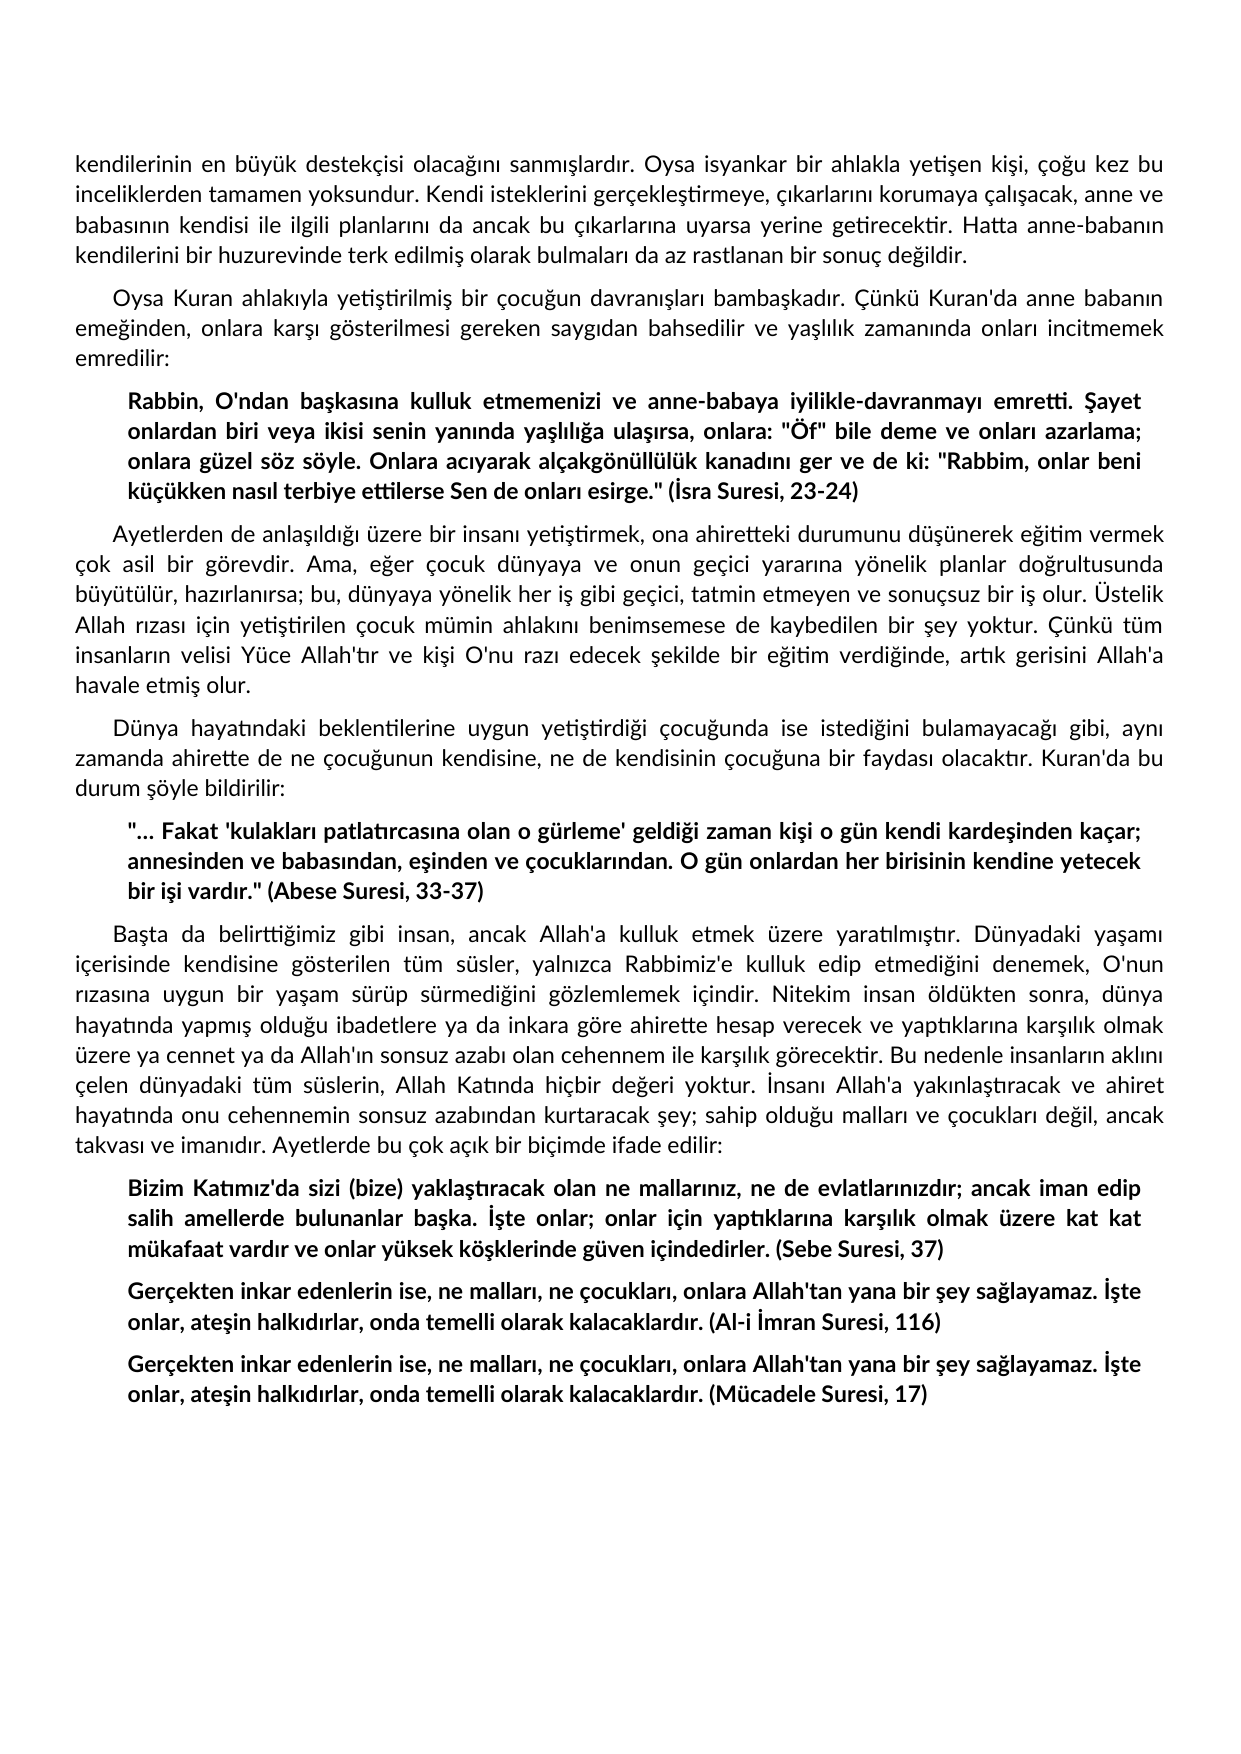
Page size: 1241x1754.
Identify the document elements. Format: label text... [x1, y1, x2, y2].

text "… Fakat 'kulakları patlatırcasına olan o gürleme' geldiği zaman kişi o gün kendi kardeşinden kaçar; annesinden ve babasından, eşinden ve çocuklarından. O gün onlardan her birisinin kendine yetecek bir işi vardır." (Abese Suresi, 33-37) [127, 817, 1143, 904]
text Gerçekten inkar edenlerin ise, ne malları, ne çocukları, onlara Allah'tan yana bir şey sağlayamaz. İşte onlar, ateşin halkıdırlar, onda temelli olarak kalacaklardır. (Mücadele Suresi, 17) [127, 1350, 1143, 1408]
text Dünya hayatındaki beklentilerine uygun yetiştirdiği çocuğunda ise istediğini bulamayacağı gibi, aynı zamanda ahirette de ne çocuğunun kendisine, ne de kendisinin çocuğuna bir faydası olacaktır. Kuran'da bu durum şöyle bildirilir: [75, 713, 1165, 801]
text Başta da belirttiğimiz gibi insan, ancak Allah'a kulluk etmek üzere yaratılmıştır. Dünyadaki yaşamı içerisinde kendisine gösterilen tüm süsler, yalnızca Rabbimiz'e kulluk edip etmediğini denemek, O'nun rızasına uygun bir yaşam sürüp sürmediğini gözlemlemek içindir. Nitekim insan öldükten sonra, dünya hayatında yapmış olduğu ibadetlere ya da inkara göre ahirette hesap verecek ve yaptıklarına karşılık olmak üzere ya cennet ya da Allah'ın sonsuz azabı olan cehennem ile karşılık görecektir. Bu nedenle insanların aklını çelen dünyadaki tüm süslerin, Allah Katında hiçbir değeri yoktur. İnsanı Allah'a yakınlaştıracak ve ahiret hayatında onu cehennemin sonsuz azabından kurtaracak şey; sahip olduğu malları ve çocukları değil, ancak takvası ve imanıdır. Ayetlerde bu çok açık bir biçimde ifade edilir: [75, 920, 1165, 1159]
text Gerçekten inkar edenlerin ise, ne malları, ne çocukları, onlara Allah'tan yana bir şey sağlayamaz. İşte onlar, ateşin halkıdırlar, onda temelli olarak kalacaklardır. (Al-i İmran Suresi, 116) [127, 1277, 1143, 1335]
text kendilerinin en büyük destekçisi olacağını sanmışlardır. Oysa isyankar bir ahlakla yetişen kişi, çoğu kez bu inceliklerden tamamen yoksundur. Kendi isteklerini gerçekleştirmeye, çıkarlarını korumaya çalışacak, anne ve babasının kendisi ile ilgili planlarını da ancak bu çıkarlarına uyarsa yerine getirecektir. Hatta anne-babanın kendilerini bir huzurevinde terk edilmiş olarak bulmaları da az rastlanan bir sonuç değildir. [75, 150, 1165, 268]
text Rabbin, O'ndan başkasına kulluk etmemenizi ve anne-babaya iyilikle-davranmayı emretti. Şayet onlardan biri veya ikisi senin yanında yaşlılığa ulaşırsa, onlara: "Öf" bile deme ve onları azarlama; onlara güzel söz söyle. Onlara acıyarak alçakgönüllülük kanadını ger ve de ki: "Rabbim, onlar beni küçükken nasıl terbiye ettilerse Sen de onları esirge." (İsra Suresi, 23-24) [127, 386, 1143, 504]
text Ayetlerden de anlaşıldığı üzere bir insanı yetiştirmek, ona ahiretteki durumunu düşünerek eğitim vermek çok asil bir görevdir. Ama, eğer çocuk dünyaya ve onun geçici yararına yönelik planlar doğrultusunda büyütülür, hazırlanırsa; bu, dünyaya yönelik her iş gibi geçici, tatmin etmeyen ve sonuçsuz bir iş olur. Üstelik Allah rızası için yetiştirilen çocuk mümin ahlakını benimsemese de kaybedilen bir şey yoktur. Çünkü tüm insanların velisi Yüce Allah'tır ve kişi O'nu razı edecek şekilde bir eğitim verdiğinde, artık gerisini Allah'a havale etmiş olur. [75, 520, 1165, 698]
text Oysa Kuran ahlakıyla yetiştirilmiş bir çocuğun davranışları bambaşkadır. Çünkü Kuran'da anne babanın emeğinden, onlara karşı gösterilmesi gereken saygıdan bahsedilir ve yaşlılık zamanında onları incitmemek emredilir: [75, 283, 1165, 371]
text Bizim Katımız'da sizi (bize) yaklaştıracak olan ne mallarınız, ne de evlatlarınızdır; ancak iman edip salih amellerde bulunanlar başka. İşte onlar; onlar için yaptıklarına karşılık olmak üzere kat kat mükafaat vardır ve onlar yüksek köşklerinde güven içindedirler. (Sebe Suresi, 37) [127, 1174, 1143, 1262]
